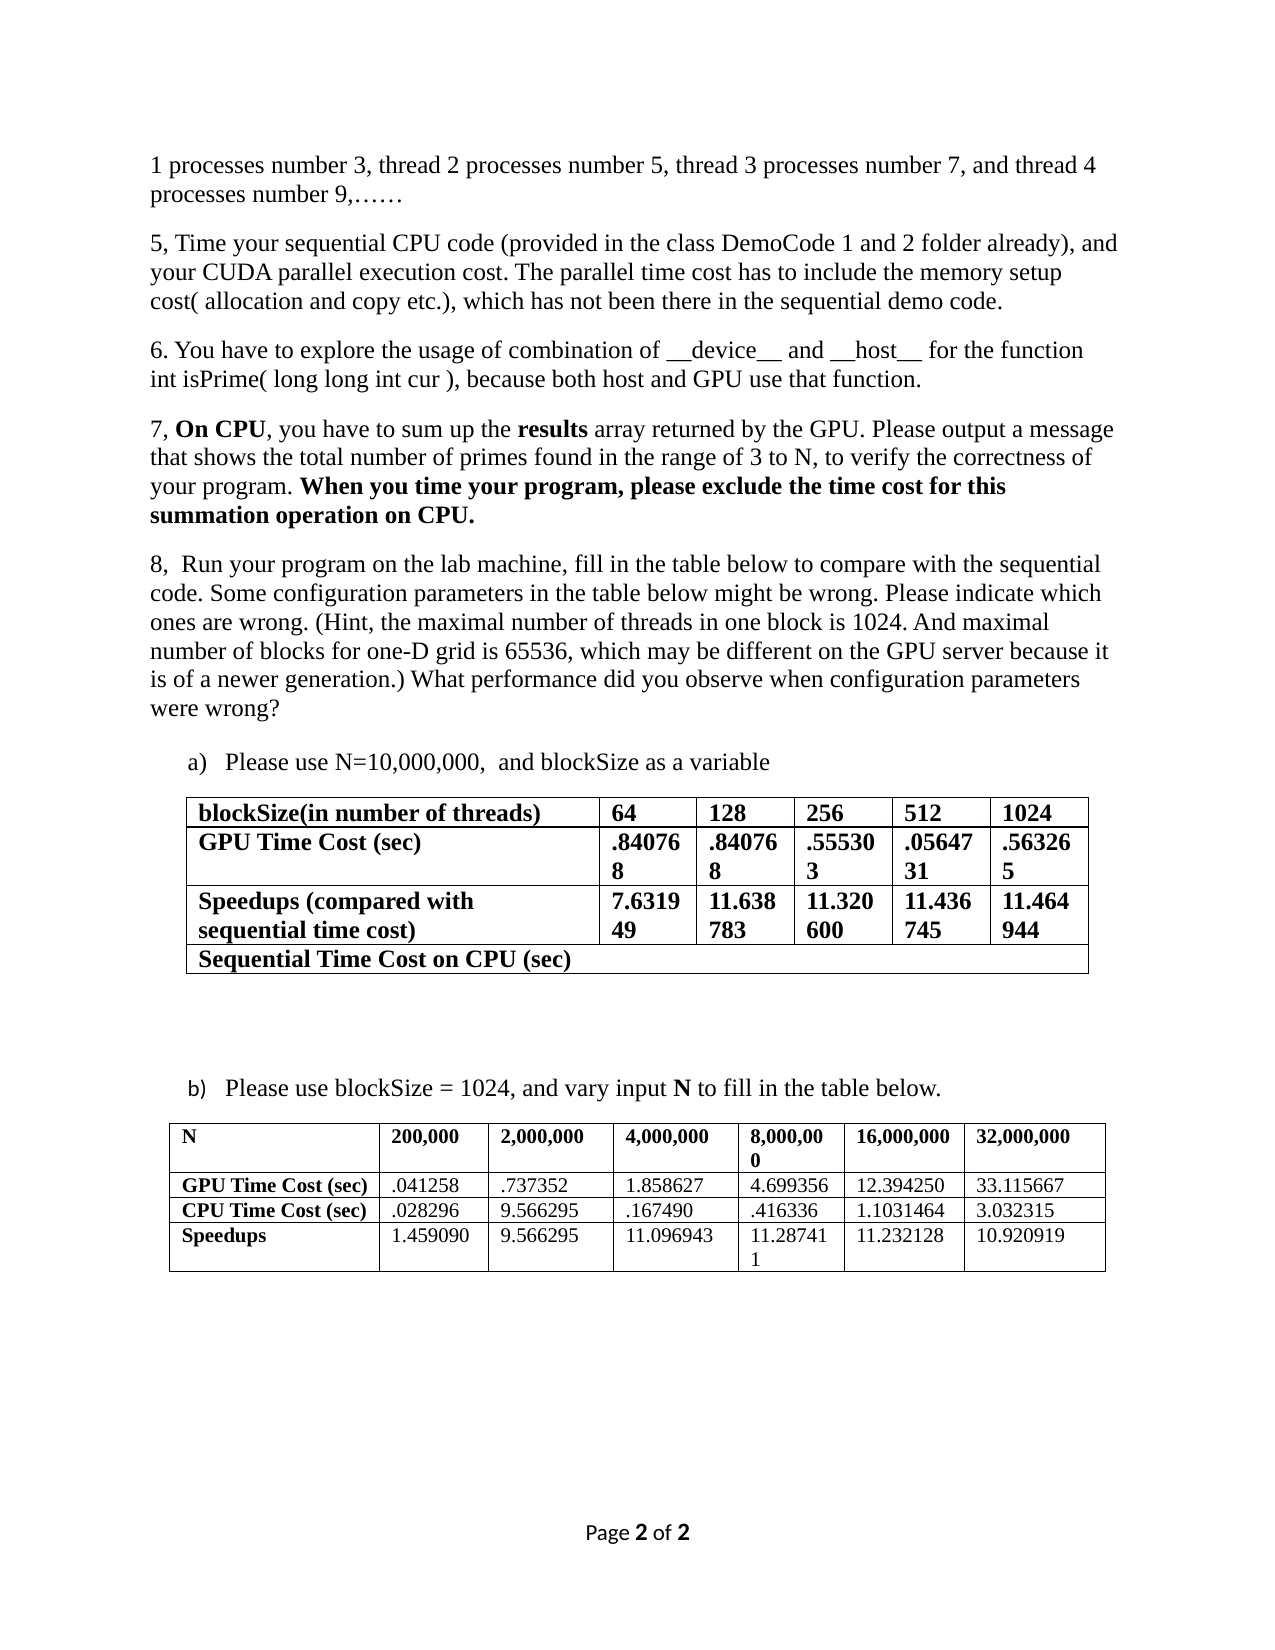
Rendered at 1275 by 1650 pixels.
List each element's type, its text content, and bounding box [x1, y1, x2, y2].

table_cell .563265 [991, 828, 1088, 885]
table_cell 9.566295 [489, 1198, 613, 1222]
table_cell 4.699356 [739, 1173, 844, 1197]
table_cell 11.232128 [845, 1223, 964, 1271]
table_cell 1.858627 [614, 1173, 738, 1197]
table_cell 11.464944 [991, 886, 1088, 943]
table_cell .555303 [795, 828, 892, 885]
table_cell Speedups (compared with sequential time cost) [187, 886, 599, 943]
table_cell .041258 [380, 1173, 488, 1197]
table_cell .840768 [600, 828, 696, 885]
table_cell .737352 [489, 1173, 613, 1197]
table_cell .028296 [380, 1198, 488, 1222]
table_cell Sequential Time Cost on CPU (sec) [187, 945, 1088, 973]
table_cell 1.1031464 [845, 1198, 964, 1222]
table_cell 3.032315 [965, 1198, 1105, 1222]
table_cell 1.459090 [380, 1223, 488, 1271]
table_cell 9.566295 [489, 1223, 613, 1271]
table_cell .840768 [697, 828, 794, 885]
table_header 32,000,000 [965, 1124, 1105, 1172]
table_cell 11.096943 [614, 1223, 738, 1271]
table_cell GPU Time Cost (sec) [170, 1173, 379, 1197]
table_cell .416336 [739, 1198, 844, 1222]
table_header 200,000 [380, 1124, 488, 1172]
table_header 4,000,000 [614, 1124, 738, 1172]
text 7, On CPU, you have to sum up the results array returned by the GPU. Please output a message that shows the total number of primes found in the range of 3 to N, to verify the correctness of your program. When you time your program, please exclude the time cost for this summation operation on CPU. [150, 414, 1125, 529]
table_header 512 [893, 798, 990, 826]
table_cell .0564731 [893, 828, 990, 885]
table_header 256 [795, 798, 892, 826]
table_header 2,000,000 [489, 1124, 613, 1172]
table_cell 10.920919 [965, 1223, 1105, 1271]
table_cell .167490 [614, 1198, 738, 1222]
table_cell 11.287411 [739, 1223, 844, 1271]
table_cell 12.394250 [845, 1173, 964, 1197]
text 1 processes number 3, thread 2 processes number 5, thread 3 processes number 7, and thread 4 processes number 9,…… [150, 150, 1125, 207]
table_cell Speedups [170, 1223, 379, 1271]
table_header N [170, 1124, 379, 1172]
table_header 128 [697, 798, 794, 826]
table_header 16,000,000 [845, 1124, 964, 1172]
table_cell 11.638783 [697, 886, 794, 943]
text 8, Run your program on the lab machine, fill in the table below to compare with the sequential code. Some configuration parameters in the table below might be wrong. Please indicate which ones are wrong. (Hint, the maximal number of threads in one block is 1024. And maximal number of blocks for one-D grid is 65536, which may be different on the GPU server because it is of a newer generation.) What performance did you observe when configuration parameters were wrong? [150, 549, 1125, 722]
table_cell CPU Time Cost (sec) [170, 1198, 379, 1222]
list Please use N=10,000,000, and blockSize as a variable [187, 747, 1125, 776]
table_cell 11.436745 [893, 886, 990, 943]
table_cell 11.320600 [795, 886, 892, 943]
table_header 64 [600, 798, 696, 826]
table_cell 33.115667 [965, 1173, 1105, 1197]
table_cell 7.631949 [600, 886, 696, 943]
table_header blockSize(in number of threads) [187, 798, 599, 826]
table_header 8,000,000 [739, 1124, 844, 1172]
text 5, Time your sequential CPU code (provided in the class DemoCode 1 and 2 folder already), and your CUDA parallel execution cost. The parallel time cost has to include the memory setup cost( allocation and copy etc.), which has not been there in the sequential demo code. [150, 228, 1125, 314]
text 6. You have to explore the usage of combination of __device__ and __host__ for the function int isPrime( long long int cur ), because both host and GPU use that function. [150, 335, 1125, 393]
table_cell GPU Time Cost (sec) [187, 828, 599, 885]
table_header 1024 [991, 798, 1088, 826]
list Please use blockSize = 1024, and vary input N to fill in the table below. [187, 1073, 1125, 1102]
